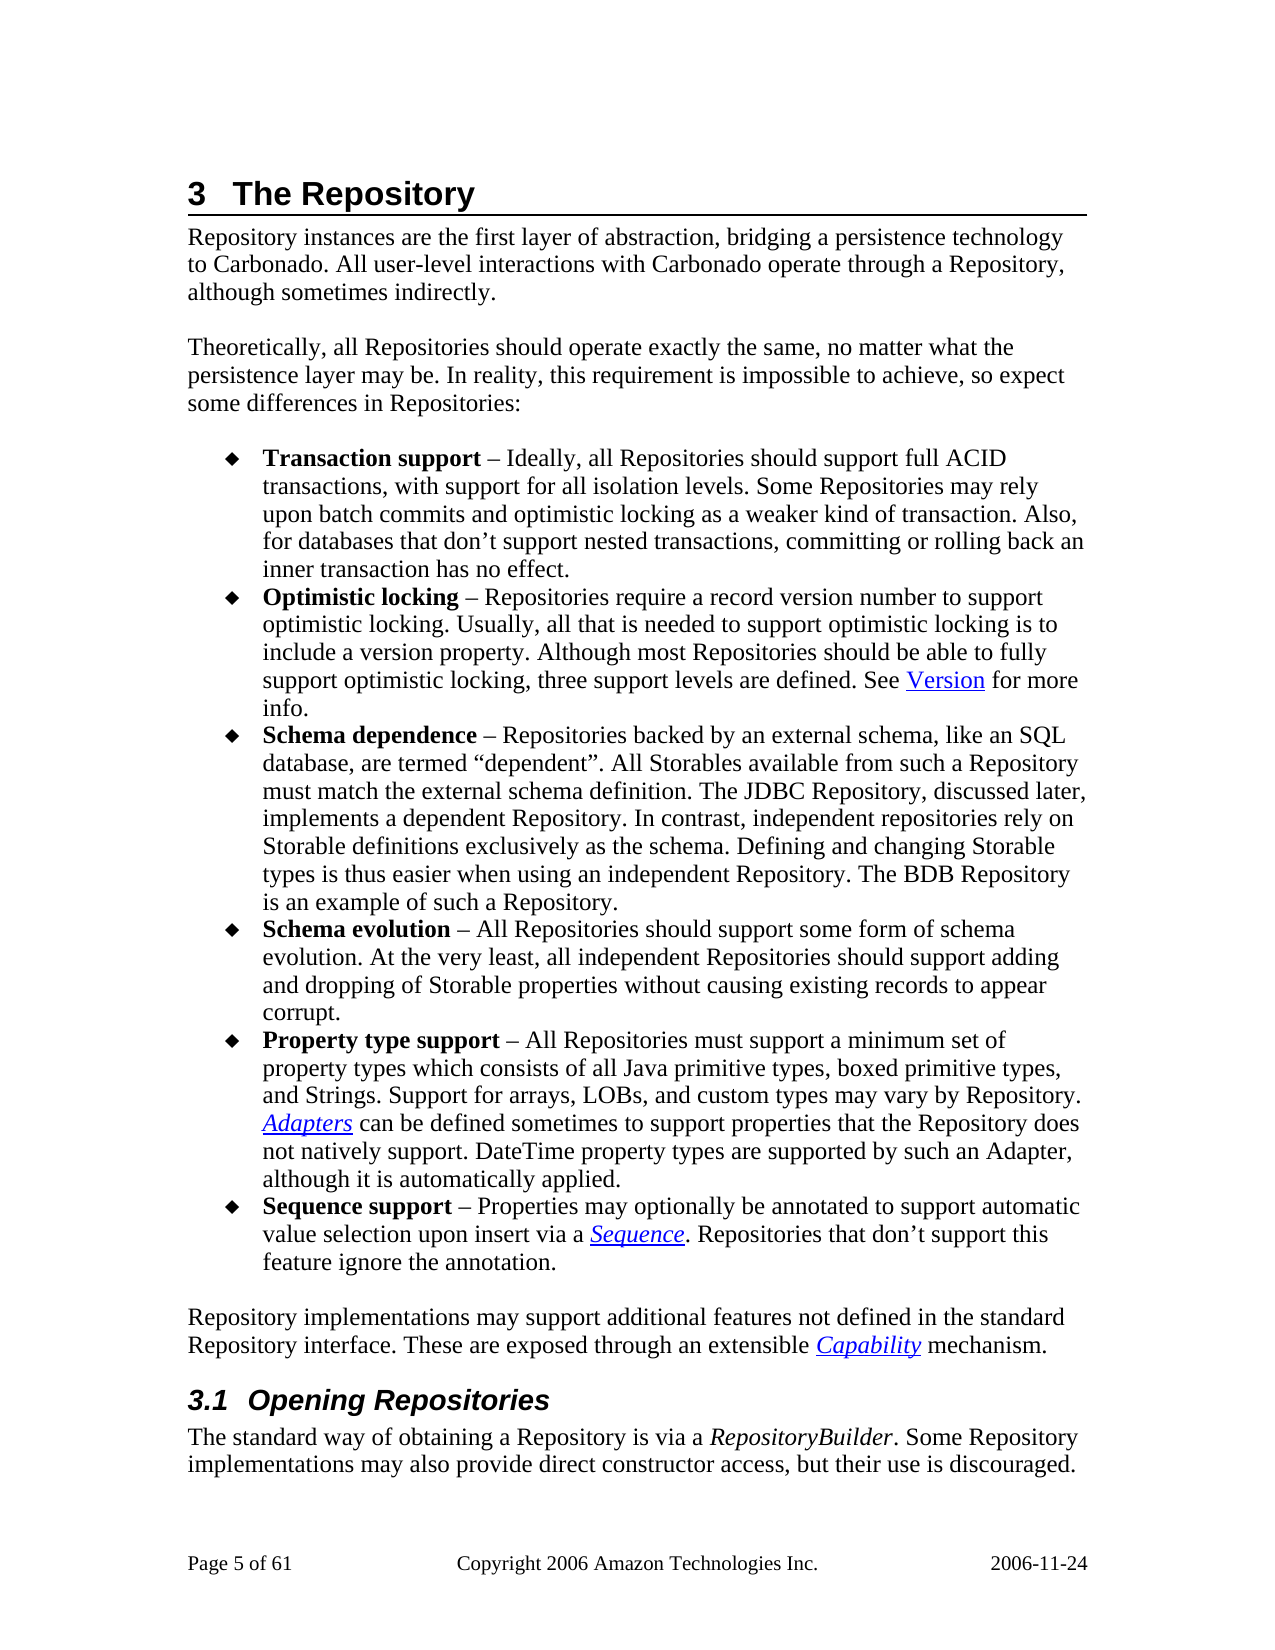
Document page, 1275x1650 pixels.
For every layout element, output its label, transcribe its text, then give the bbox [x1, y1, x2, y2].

list Schema dependence – Repositories backed by an external schema, like an SQL database, are termed “dependent”. All Storables available from such a Repository must match the external schema definition. The JDBC Repository, discussed later, implements a dependent Repository. In contrast, independent repositories rely on Storable definitions exclusively as the schema. Defining and changing Storable types is thus easier when using an independent Repository. The BDB Repository is an example of such a Repository. [225, 721, 1087, 915]
subtitle The Repository [187, 175, 1087, 216]
list Optimistic locking – Repositories require a record version number to support optimistic locking. Usually, all that is needed to support optimistic locking is to include a version property. Although most Repositories should be able to fully support optimistic locking, three support levels are defined. See Version for more info. [225, 583, 1087, 721]
subtitle Opening Repositories [187, 1384, 1087, 1416]
list Property type support – All Repositories must support a minimum set of property types which consists of all Java primitive types, boxed primitive types, and Strings. Support for arrays, LOBs, and custom types may vary by Repository. Adapters can be defined sometimes to support properties that the Repository does not natively support. DateTime property types are supported by such an Adapter, although it is automatically applied. [225, 1026, 1087, 1192]
text Repository instances are the first layer of abstraction, bridging a persistence technology to Carbonado. All user-level interactions with Carbonado operate through a Repository, although sometimes indirectly. [187, 223, 1087, 306]
list Sequence support – Properties may optionally be annotated to support automatic value selection upon insert via a Sequence. Repositories that don’t support this feature ignore the annotation. [225, 1192, 1087, 1276]
text The standard way of obtaining a Repository is via a RepositoryBuilder. Some Repository implementations may also provide direct constructor access, but their use is discouraged. [187, 1423, 1087, 1478]
text Repository implementations may support additional features not defined in the standard Repository interface. These are exposed through an extensible Capability mechanism. [187, 1303, 1087, 1359]
list Transaction support – Ideally, all Repositories should support full ACID transactions, with support for all isolation levels. Some Repositories may rely upon batch commits and optimistic locking as a weaker kind of transaction. Also, for databases that don’t support nested transactions, committing or rolling back an inner transaction has no effect. [225, 444, 1087, 583]
list Schema evolution – All Repositories should support some form of schema evolution. At the very least, all independent Repositories should support adding and dropping of Storable properties without causing existing records to appear corrupt. [225, 915, 1087, 1026]
text Theoretically, all Repositories should operate exactly the same, no matter what the persistence layer may be. In reality, this requirement is impossible to achieve, so expect some differences in Repositories: [187, 333, 1087, 417]
